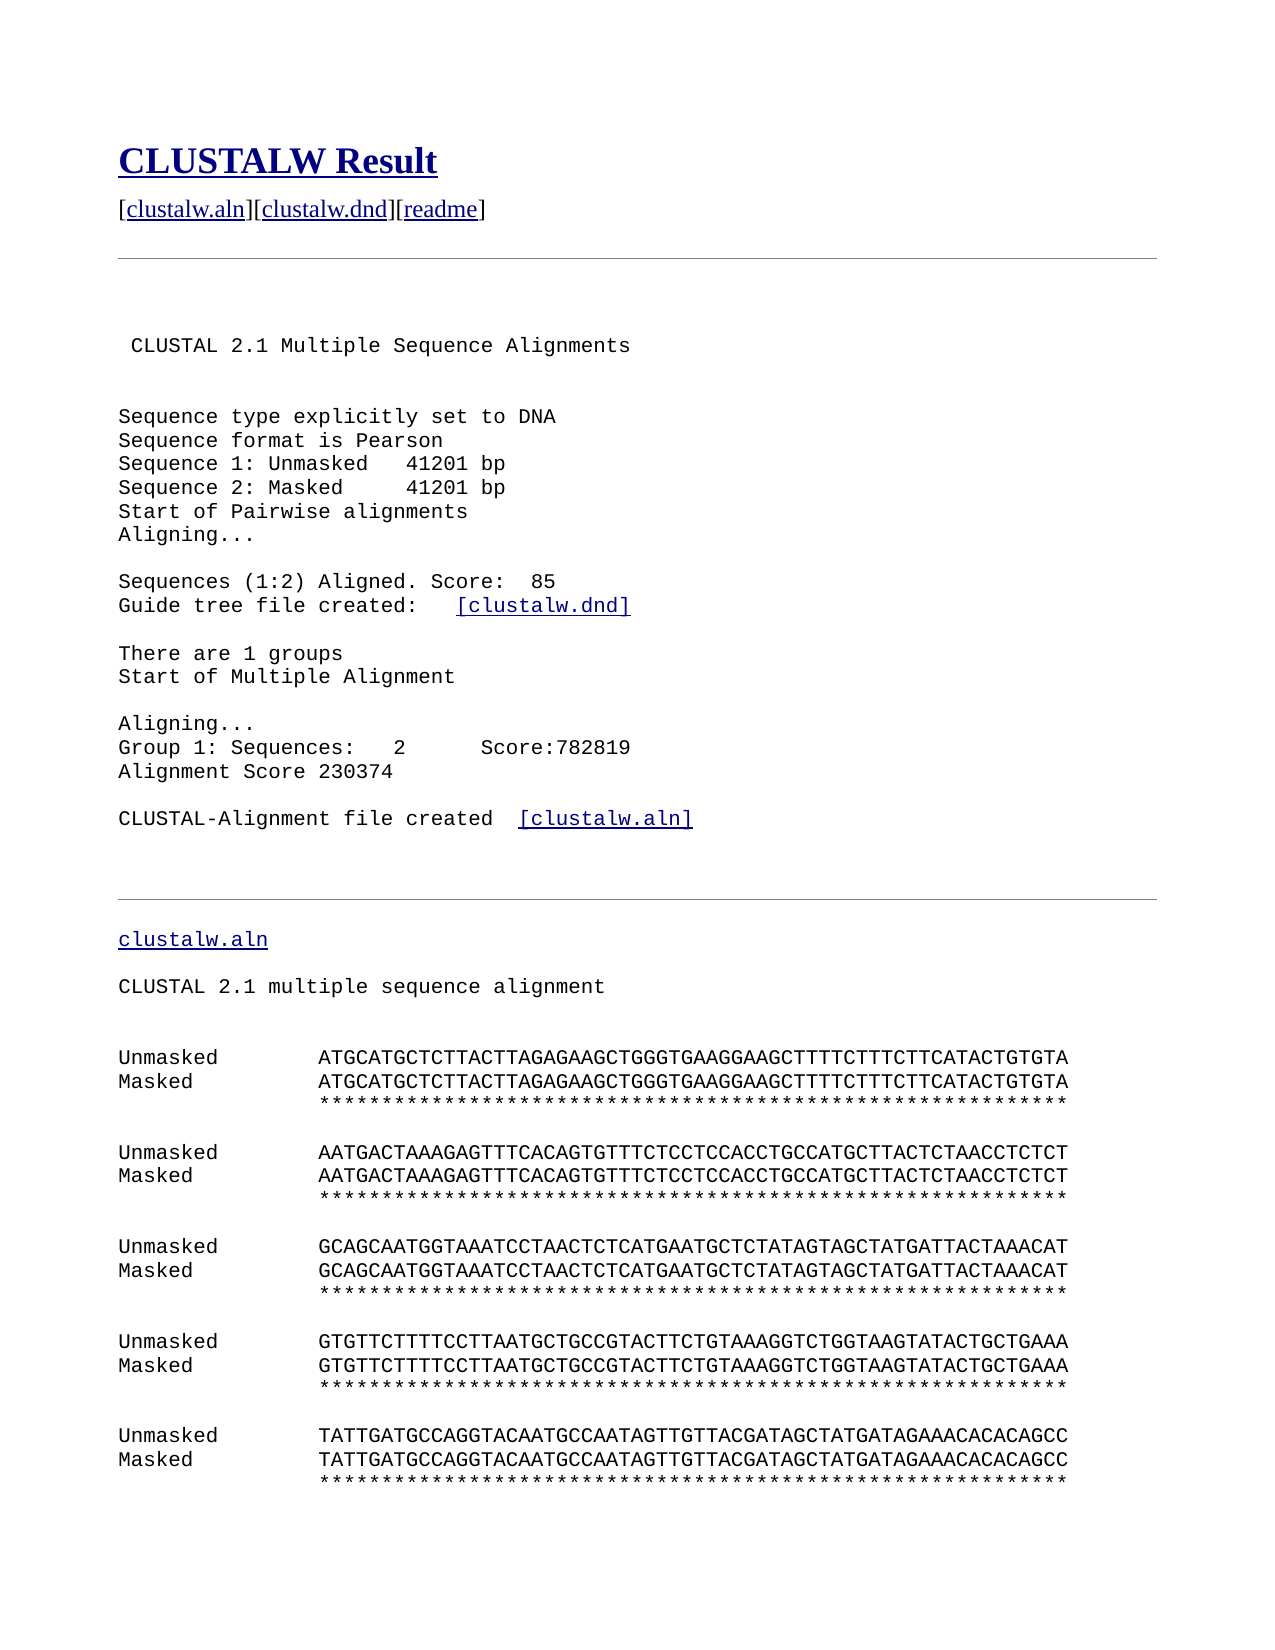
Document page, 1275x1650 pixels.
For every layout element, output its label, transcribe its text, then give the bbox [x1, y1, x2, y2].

text Alignment Score 230374 [118, 761, 1157, 784]
subtitle CLUSTALW Result [118, 139, 1157, 182]
text Sequence 2: Masked 41201 bp [118, 477, 1157, 501]
text There are 1 groups [118, 642, 1157, 666]
text Sequence 1: Unmasked 41201 bp [118, 453, 1157, 477]
text Masked GTGTTCTTTTCCTTAATGCTGCCGTACTTCTGTAAAGGTCTGGTAAGTATACTGCTGAAA [118, 1354, 1157, 1378]
text Start of Multiple Alignment [118, 666, 1157, 690]
text ************************************************************ [118, 1473, 1157, 1496]
text Masked GCAGCAATGGTAAATCCTAACTCTCATGAATGCTCTATAGTAGCTATGATTACTAAACAT [118, 1260, 1157, 1284]
text Unmasked GCAGCAATGGTAAATCCTAACTCTCATGAATGCTCTATAGTAGCTATGATTACTAAACAT [118, 1236, 1157, 1260]
text Guide tree file created: [clustalw.dnd] [118, 595, 1157, 619]
text [clustalw.aln][clustalw.dnd][readme] [118, 194, 1157, 223]
text Sequences (1:2) Aligned. Score: 85 [118, 572, 1157, 595]
text Aligning... [118, 713, 1157, 737]
text Unmasked AATGACTAAAGAGTTTCACAGTGTTTCTCCTCCACCTGCCATGCTTACTCTAACCTCTCT [118, 1142, 1157, 1165]
text ************************************************************ [118, 1189, 1157, 1213]
text CLUSTAL 2.1 multiple sequence alignment [118, 976, 1157, 1000]
text Start of Pairwise alignments [118, 501, 1157, 524]
text Sequence type explicitly set to DNA [118, 406, 1157, 430]
text Unmasked ATGCATGCTCTTACTTAGAGAAGCTGGGTGAAGGAAGCTTTTCTTTCTTCATACTGTGTA [118, 1047, 1157, 1071]
text CLUSTAL-Alignment file created [clustalw.aln] [118, 808, 1157, 832]
text ************************************************************ [118, 1284, 1157, 1307]
text Masked ATGCATGCTCTTACTTAGAGAAGCTGGGTGAAGGAAGCTTTTCTTTCTTCATACTGTGTA [118, 1071, 1157, 1094]
text Unmasked TATTGATGCCAGGTACAATGCCAATAGTTGTTACGATAGCTATGATAGAAACACACAGCC [118, 1426, 1157, 1449]
text Masked TATTGATGCCAGGTACAATGCCAATAGTTGTTACGATAGCTATGATAGAAACACACAGCC [118, 1449, 1157, 1473]
text Unmasked GTGTTCTTTTCCTTAATGCTGCCGTACTTCTGTAAAGGTCTGGTAAGTATACTGCTGAAA [118, 1331, 1157, 1354]
text Group 1: Sequences: 2 Score:782819 [118, 737, 1157, 761]
text clustalw.aln [118, 929, 1157, 953]
text Sequence format is Pearson [118, 430, 1157, 453]
text ************************************************************ [118, 1094, 1157, 1118]
text CLUSTAL 2.1 Multiple Sequence Alignments [118, 335, 1157, 359]
text Aligning... [118, 524, 1157, 548]
text ************************************************************ [118, 1378, 1157, 1402]
text Masked AATGACTAAAGAGTTTCACAGTGTTTCTCCTCCACCTGCCATGCTTACTCTAACCTCTCT [118, 1165, 1157, 1189]
